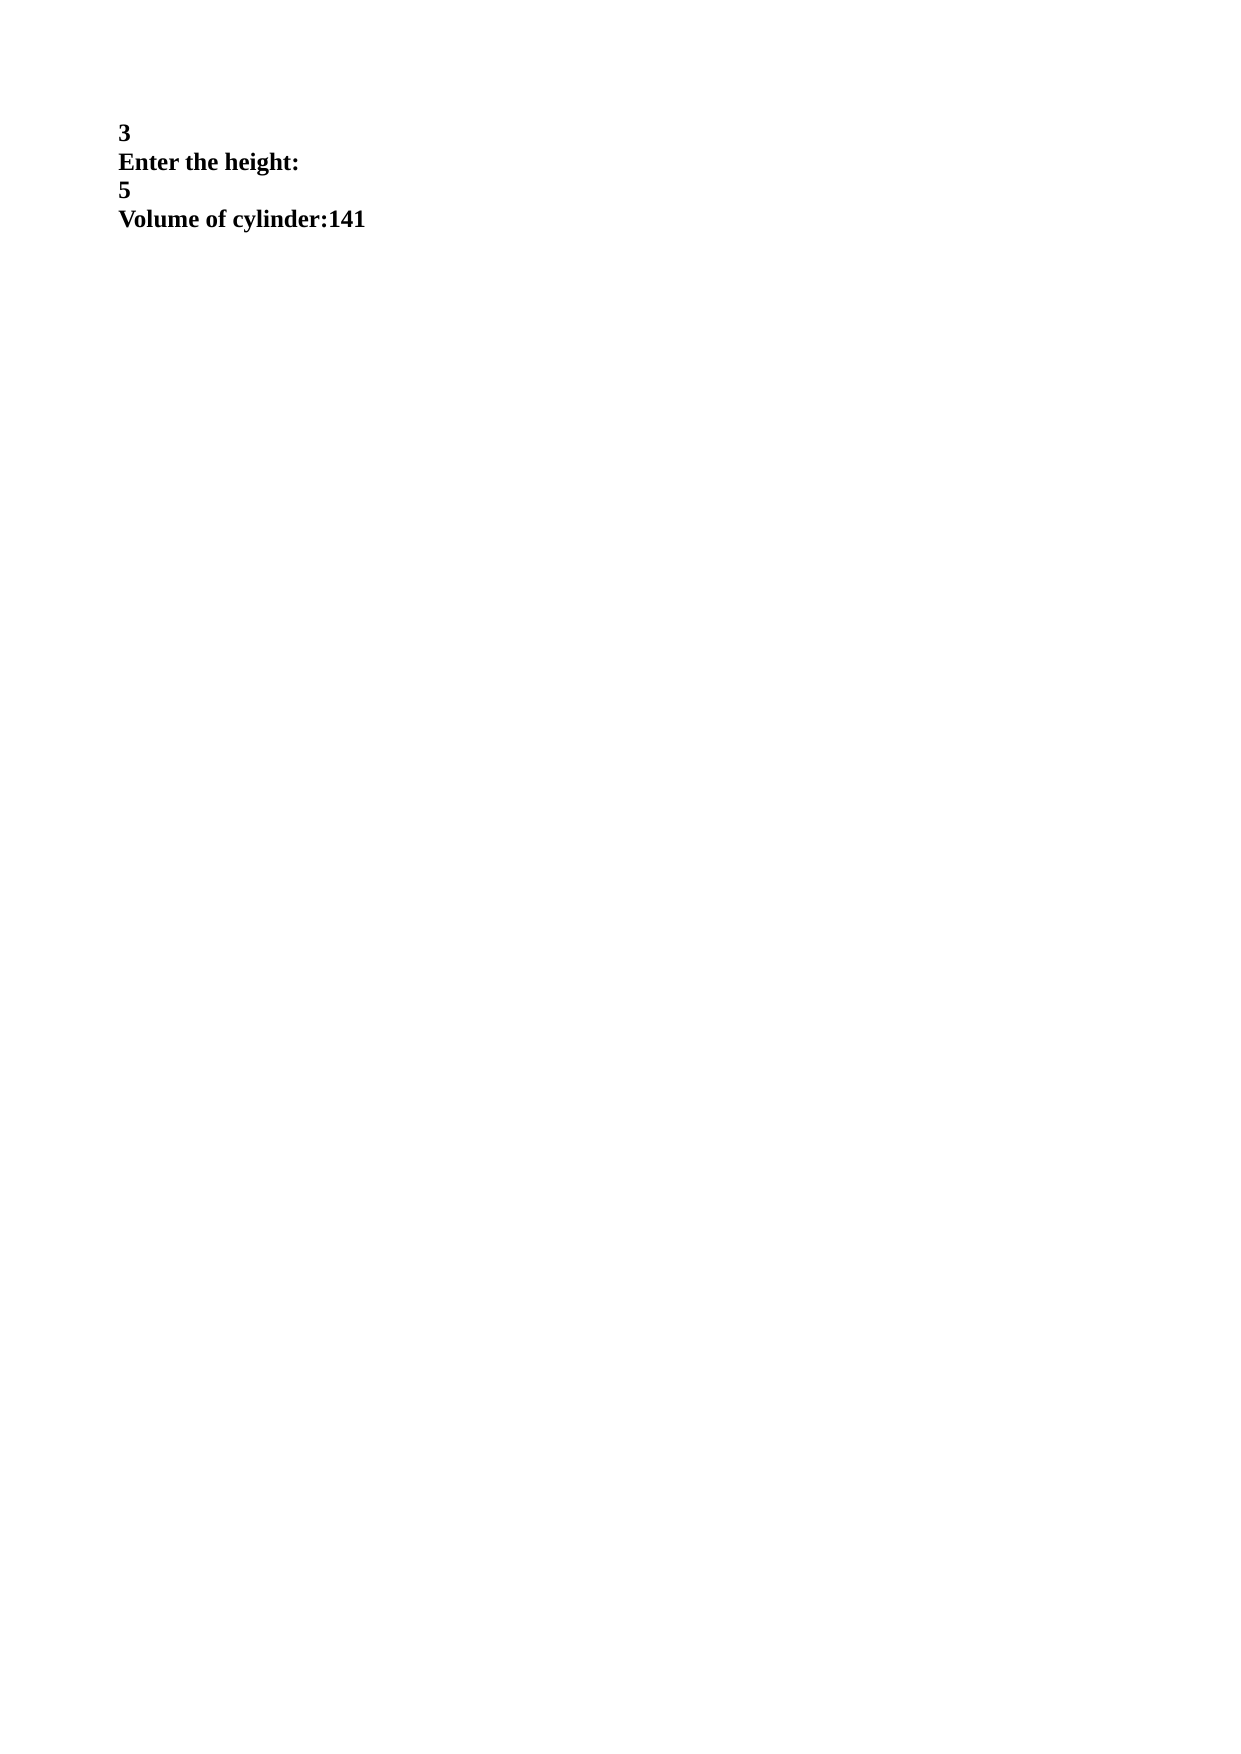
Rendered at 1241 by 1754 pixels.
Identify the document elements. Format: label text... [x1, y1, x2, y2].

text 3 [118, 118, 1122, 147]
text Volume of cylinder:141 [118, 204, 1122, 233]
text 5 [118, 176, 1122, 204]
text Enter the height: [118, 147, 1122, 176]
